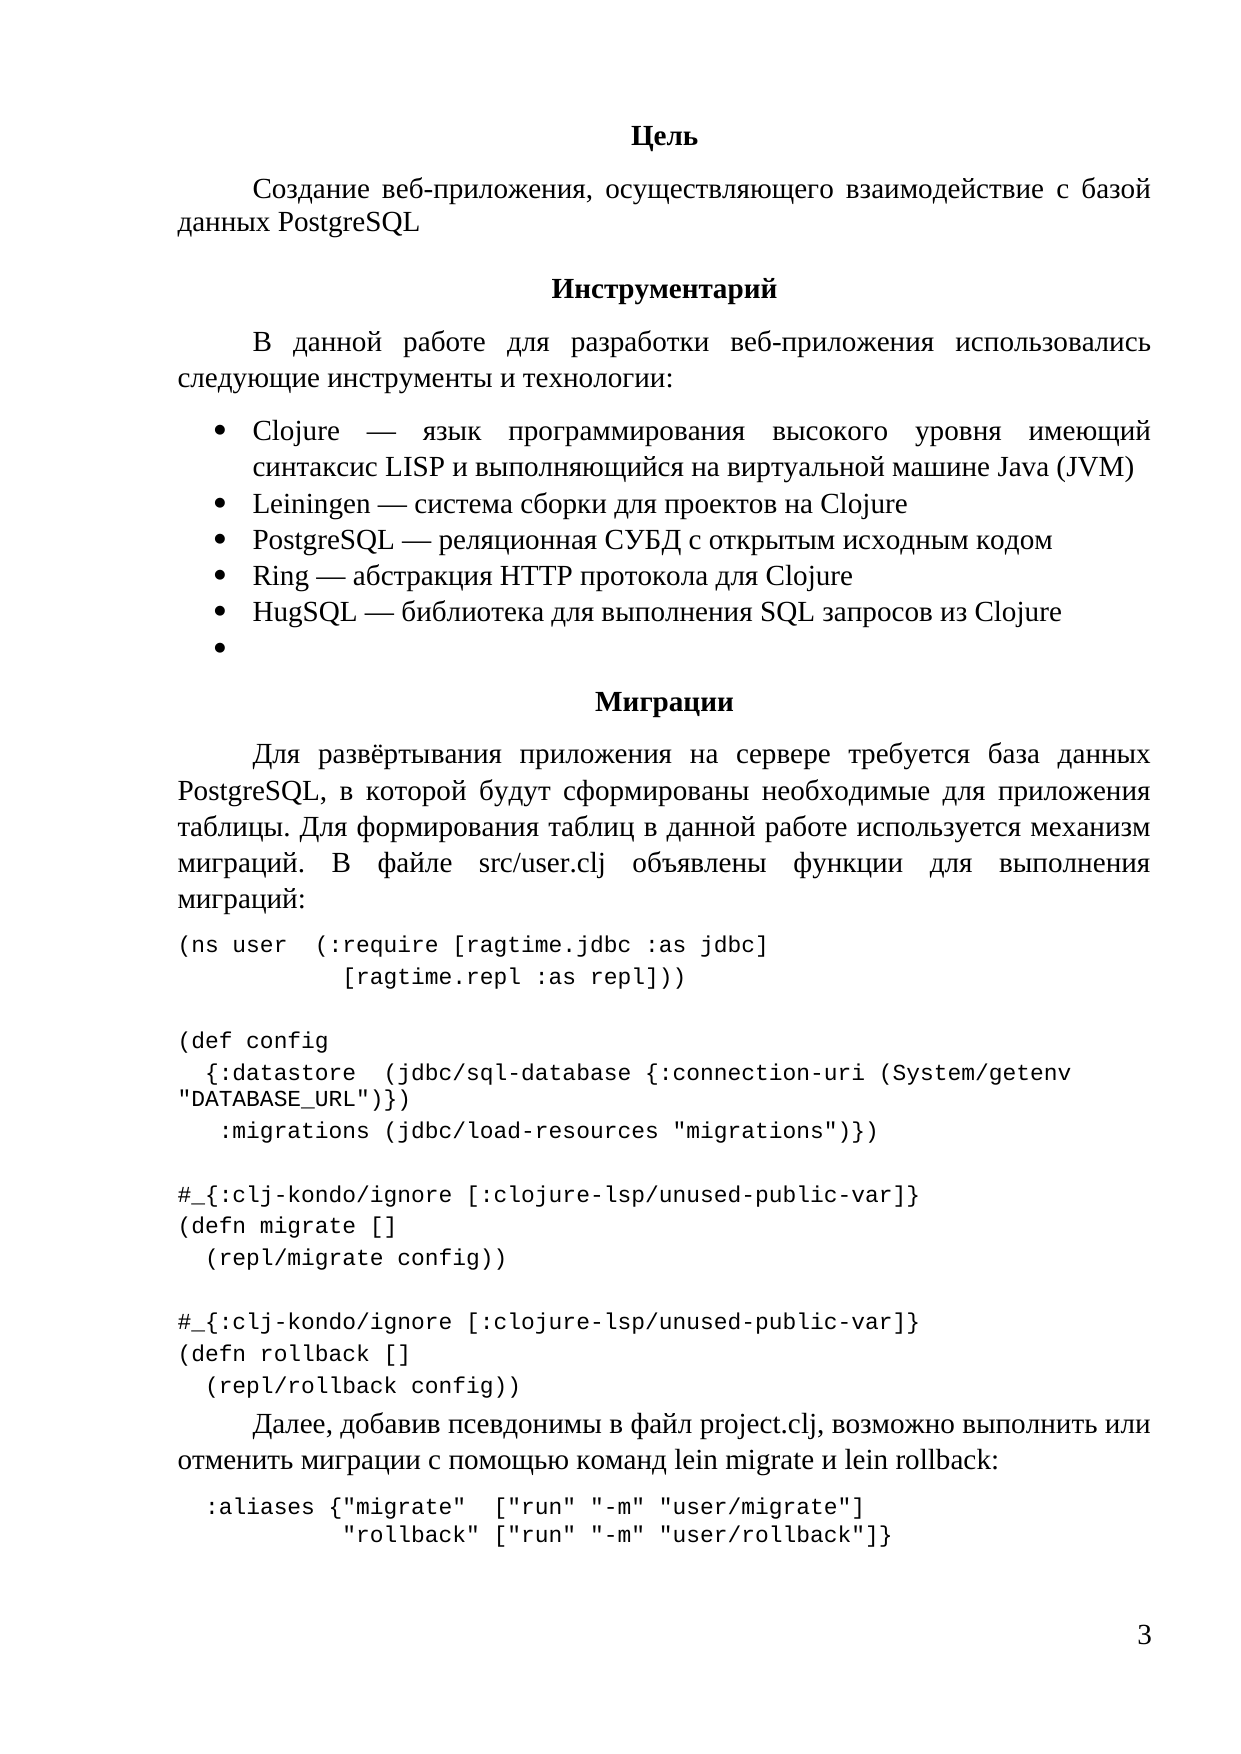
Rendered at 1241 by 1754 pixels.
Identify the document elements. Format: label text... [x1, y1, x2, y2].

text Создание веб-приложения, осуществляющего взаимодействие с базой данных PostgreSQL [177, 171, 1152, 238]
text (repl/migrate config)) [177, 1247, 1152, 1273]
list Clojure — язык программирования высокого уровня имеющий синтаксис LISP и выполняющийся на виртуальной машине Java (JVM) [215, 413, 1152, 483]
text (defn rollback [] [177, 1342, 1152, 1368]
list HugSQL — библиотека для выполнения SQL запросов из Clojure [215, 594, 1152, 628]
text [ragtime.repl :as repl])) [177, 966, 1152, 992]
text (def config [177, 1029, 1152, 1055]
text #_{:clj-kondo/ignore [:clojure-lsp/unused-public-var]} [177, 1183, 1152, 1209]
text Для развёртывания приложения на сервере требуется база данных PostgreSQL, в которой будут сформированы необходимые для приложения таблицы. Для формирования таблиц в данной работе используется механизм миграций. В файле src/user.clj объявлены функции для выполнения миграций: [177, 736, 1152, 914]
list PostgreSQL — реляционная СУБД с открытым исходным кодом [215, 522, 1152, 556]
text :aliases {"migrate" ["run" "-m" "user/migrate"] [177, 1495, 1152, 1521]
text В данной работе для разработки веб-приложения использовались следующие инструменты и технологии: [177, 324, 1152, 394]
text Далее, добавив псевдонимы в файл project.clj, возможно выполнить или отменить миграции с помощью команд lein migrate и lein rollback: [177, 1406, 1152, 1476]
text (ns user (:require [ragtime.jdbc :as jdbc] [177, 934, 1152, 960]
text Цель [177, 118, 1152, 152]
list Ring — абстракция HTTP протокола для Clojure [215, 558, 1152, 592]
text Миграции [177, 684, 1152, 717]
text Инструментарий [177, 272, 1152, 305]
text #_{:clj-kondo/ignore [:clojure-lsp/unused-public-var]} [177, 1310, 1152, 1336]
text (defn migrate [] [177, 1215, 1152, 1241]
text {:datastore (jdbc/sql-database {:connection-uri (System/getenv "DATABASE_URL")}) [177, 1061, 1152, 1113]
text :migrations (jdbc/load-resources "migrations")}) [177, 1119, 1152, 1145]
text "rollback" ["run" "-m" "user/rollback"]} [177, 1523, 1152, 1549]
text (repl/rollback config)) [177, 1374, 1152, 1400]
list Leiningen — система сборки для проектов на Clojure [215, 486, 1152, 519]
